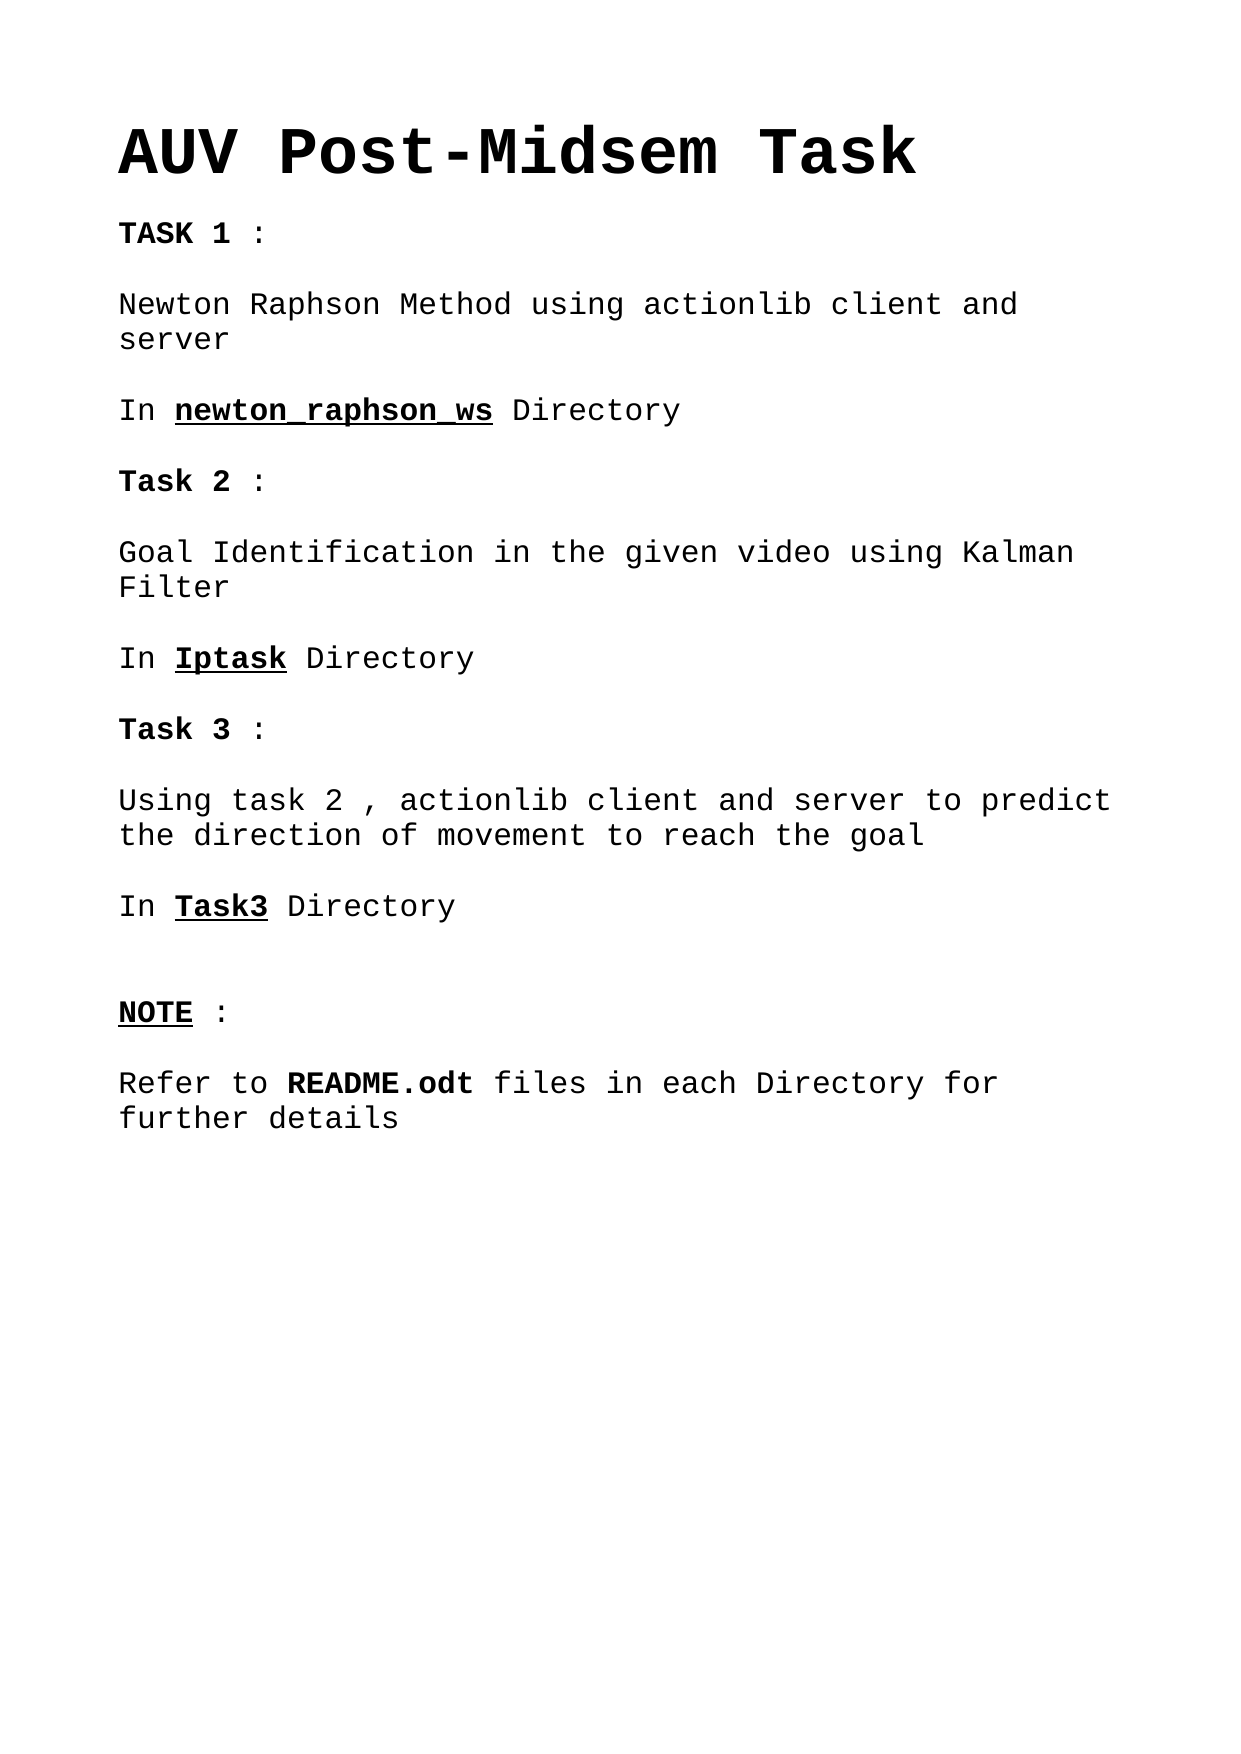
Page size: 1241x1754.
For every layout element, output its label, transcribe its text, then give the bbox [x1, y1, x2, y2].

text NOTE : [118, 996, 1122, 1032]
text Task 2 : [118, 465, 1122, 501]
text Goal Identification in the given video using Kalman Filter [118, 536, 1122, 607]
text In Iptask Directory [118, 642, 1122, 678]
text Newton Raphson Method using actionlib client and server [118, 288, 1122, 359]
text In Task3 Directory [118, 890, 1122, 926]
text Using task 2 , actionlib client and server to predict the direction of movement to reach the goal [118, 784, 1122, 855]
text Refer to README.odt files in each Directory for further details [118, 1067, 1122, 1138]
text TASK 1 : [118, 217, 1122, 253]
text In newton_raphson_ws Directory [118, 394, 1122, 430]
text AUV Post-Midsem Task [118, 118, 1122, 194]
text Task 3 : [118, 713, 1122, 748]
